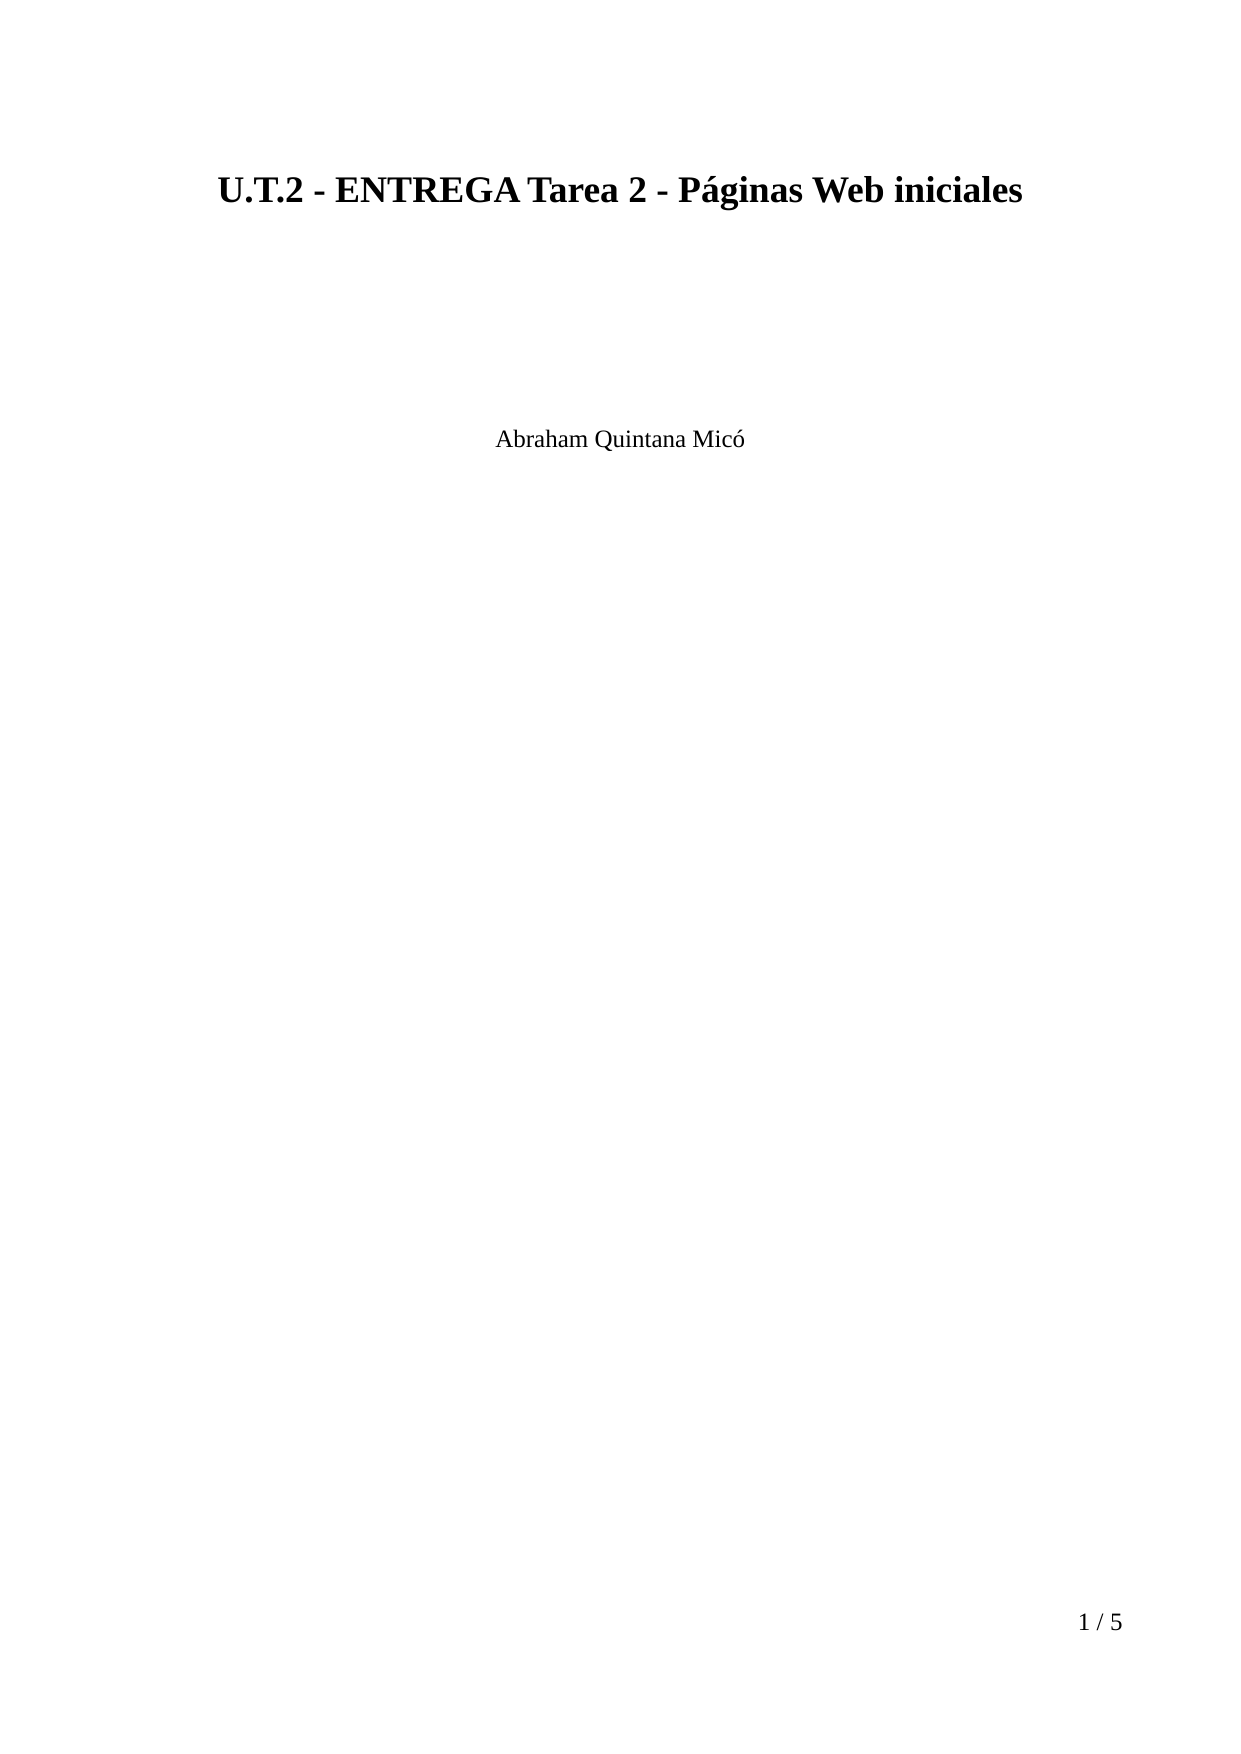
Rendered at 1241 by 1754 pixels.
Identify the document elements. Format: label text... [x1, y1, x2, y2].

subtitle U.T.2 - ENTREGA Tarea 2 - Páginas Web iniciales [118, 168, 1122, 211]
text Abraham Quintana Micó [118, 424, 1122, 453]
